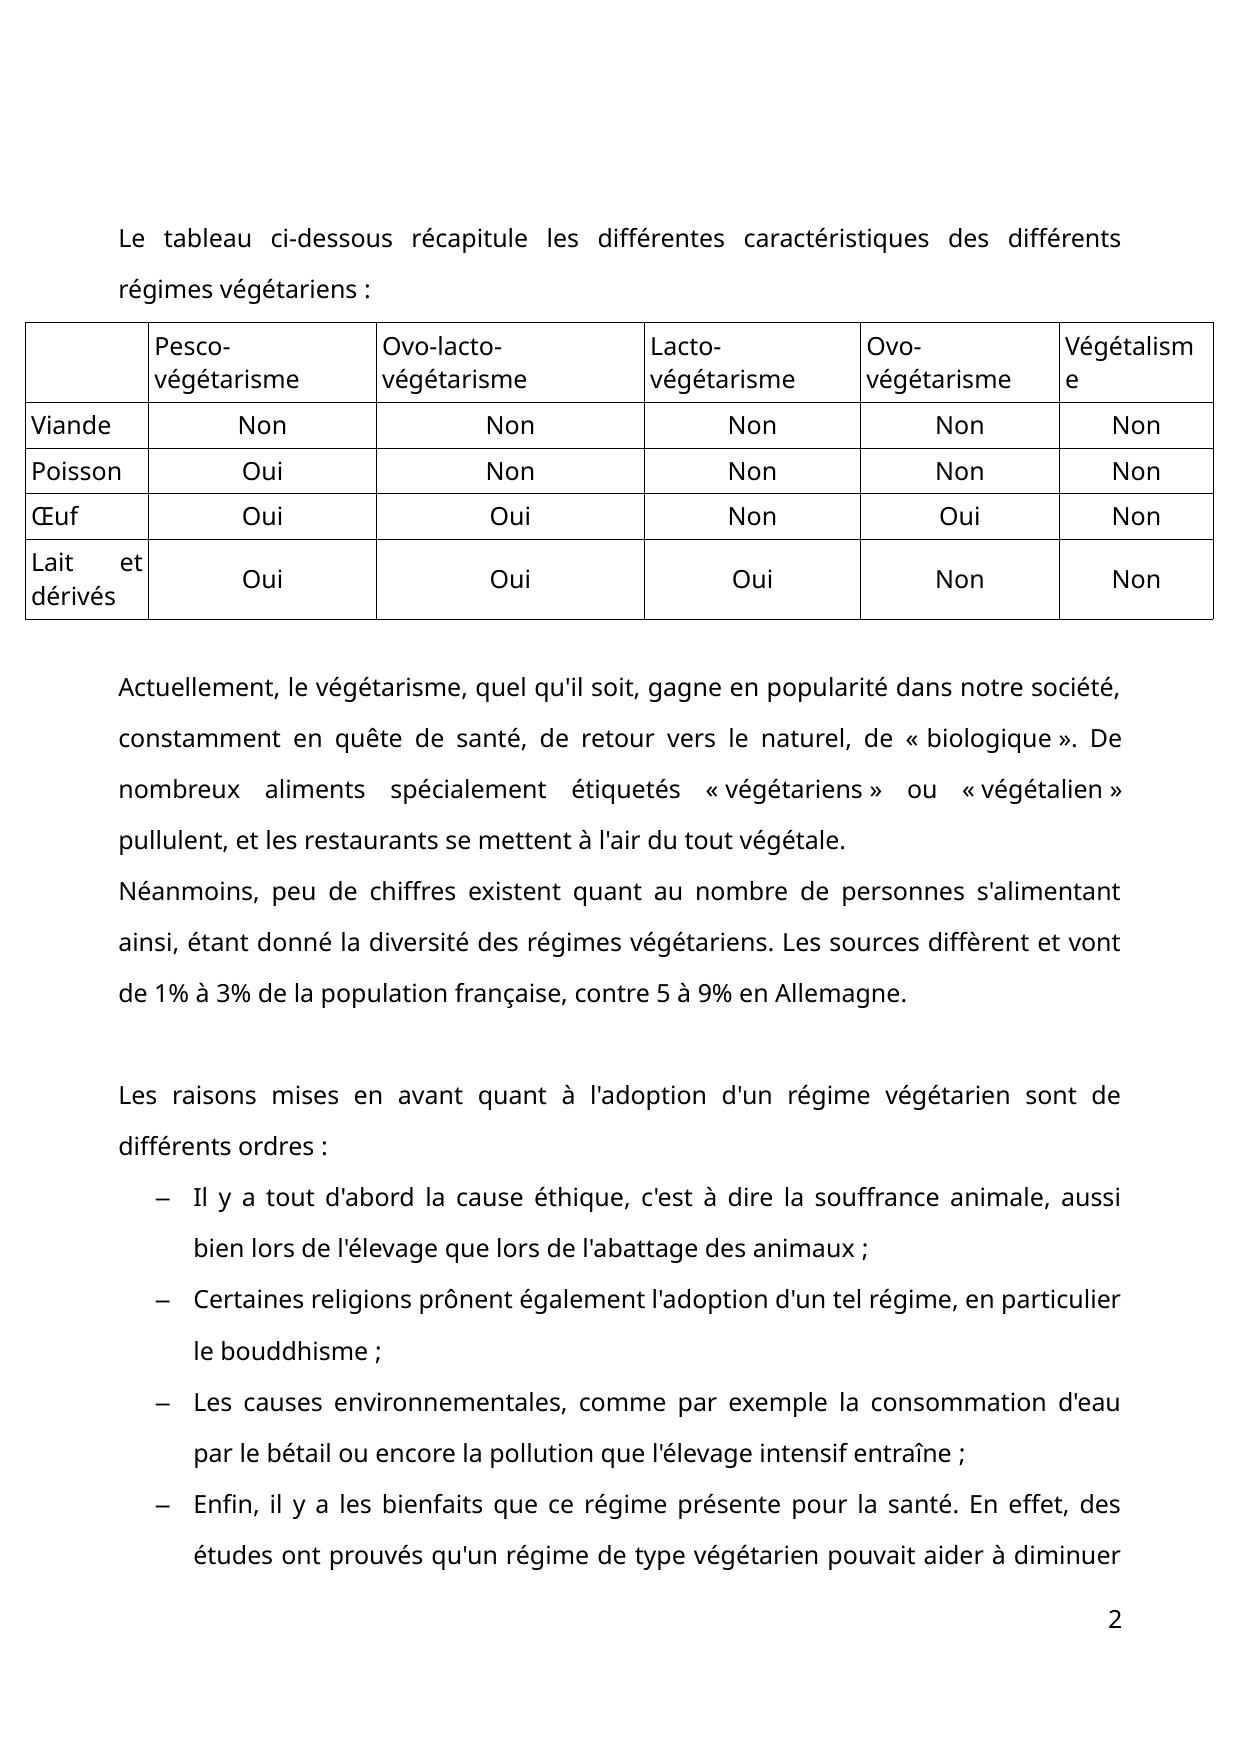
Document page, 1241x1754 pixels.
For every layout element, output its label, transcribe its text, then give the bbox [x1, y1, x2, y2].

table_header Végétalisme [1060, 323, 1213, 402]
table_cell Non [861, 449, 1059, 493]
list Certaines religions prônent également l'adoption d'un tel régime, en particulier le bouddhisme ; [156, 1282, 1122, 1367]
table_cell Non [149, 403, 376, 448]
table_cell Œuf [26, 494, 148, 539]
table_cell Oui [861, 494, 1059, 539]
table_header Lacto-végétarisme [645, 323, 860, 402]
list Les causes environnementales, comme par exemple la consommation d'eau par le bétail ou encore la pollution que l'élevage intensif entraîne ; [156, 1384, 1122, 1469]
table_cell Non [377, 449, 644, 493]
table_cell Oui [645, 540, 860, 618]
list Il y a tout d'abord la cause éthique, c'est à dire la souffrance animale, aussi bien lors de l'élevage que lors de l'abattage des animaux ; [156, 1180, 1122, 1265]
table_cell Lait et dérivés [26, 540, 148, 618]
text Les raisons mises en avant quant à l'adoption d'un régime végétarien sont de différents ordres : [118, 1078, 1122, 1163]
table_cell Non [645, 449, 860, 493]
text Actuellement, le végétarisme, quel qu'il soit, gagne en popularité dans notre société, constamment en quête de santé, de retour vers le naturel, de « biologique ». De nombreux aliments spécialement étiquetés « végétariens » ou « végétalien » pullulent, et les restaurants se mettent à l'air du tout végétale. [118, 670, 1122, 857]
table_header [26, 323, 148, 402]
table_cell Non [1060, 449, 1213, 493]
list Enfin, il y a les bienfaits que ce régime présente pour la santé. En effet, des études ont prouvés qu'un régime de type végétarien pouvait aider à diminuer [156, 1486, 1122, 1571]
table_cell Non [861, 403, 1059, 448]
table_cell Poisson [26, 449, 148, 493]
table_header Ovo-végétarisme [861, 323, 1059, 402]
table_cell Viande [26, 403, 148, 448]
table_cell Non [1060, 494, 1213, 539]
table_cell Non [1060, 403, 1213, 448]
table_header Pesco-végétarisme [149, 323, 376, 402]
table_cell Non [645, 403, 860, 448]
table_cell Non [377, 403, 644, 448]
table_cell Oui [377, 494, 644, 539]
table_cell Non [645, 494, 860, 539]
table_cell Oui [149, 449, 376, 493]
table_cell Oui [377, 540, 644, 618]
text Néanmoins, peu de chiffres existent quant au nombre de personnes s'alimentant ainsi, étant donné la diversité des régimes végétariens. Les sources diffèrent et vont de 1% à 3% de la population française, contre 5 à 9% en Allemagne. [118, 874, 1122, 1010]
table_cell Non [861, 540, 1059, 618]
table_header Ovo-lacto-végétarisme [377, 323, 644, 402]
table_cell Oui [149, 540, 376, 618]
table_cell Oui [149, 494, 376, 539]
text Le tableau ci-dessous récapitule les différentes caractéristiques des différents régimes végétariens : [118, 220, 1122, 305]
table_cell Non [1060, 540, 1213, 618]
